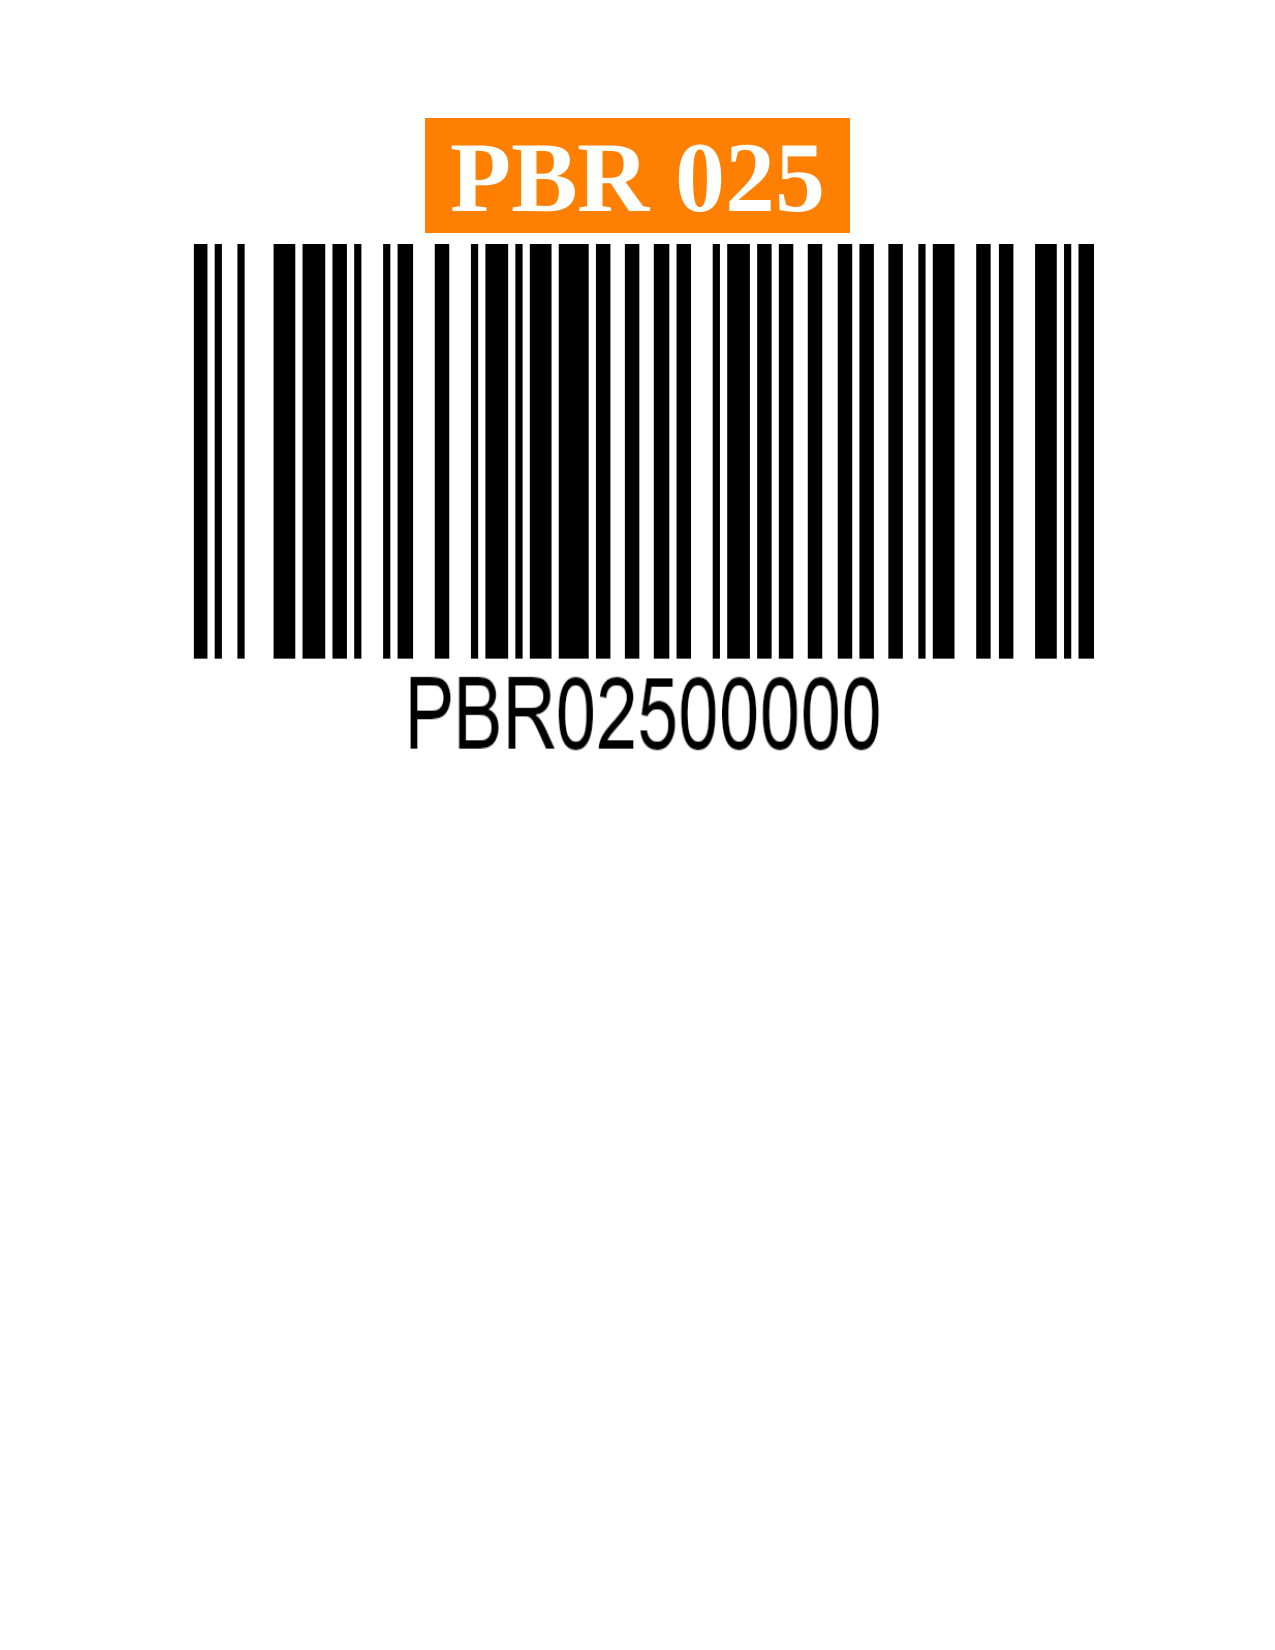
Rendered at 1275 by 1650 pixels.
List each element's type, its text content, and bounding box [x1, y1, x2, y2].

text PBR 025 [118, 118, 1157, 233]
picture [193, 244, 1094, 770]
